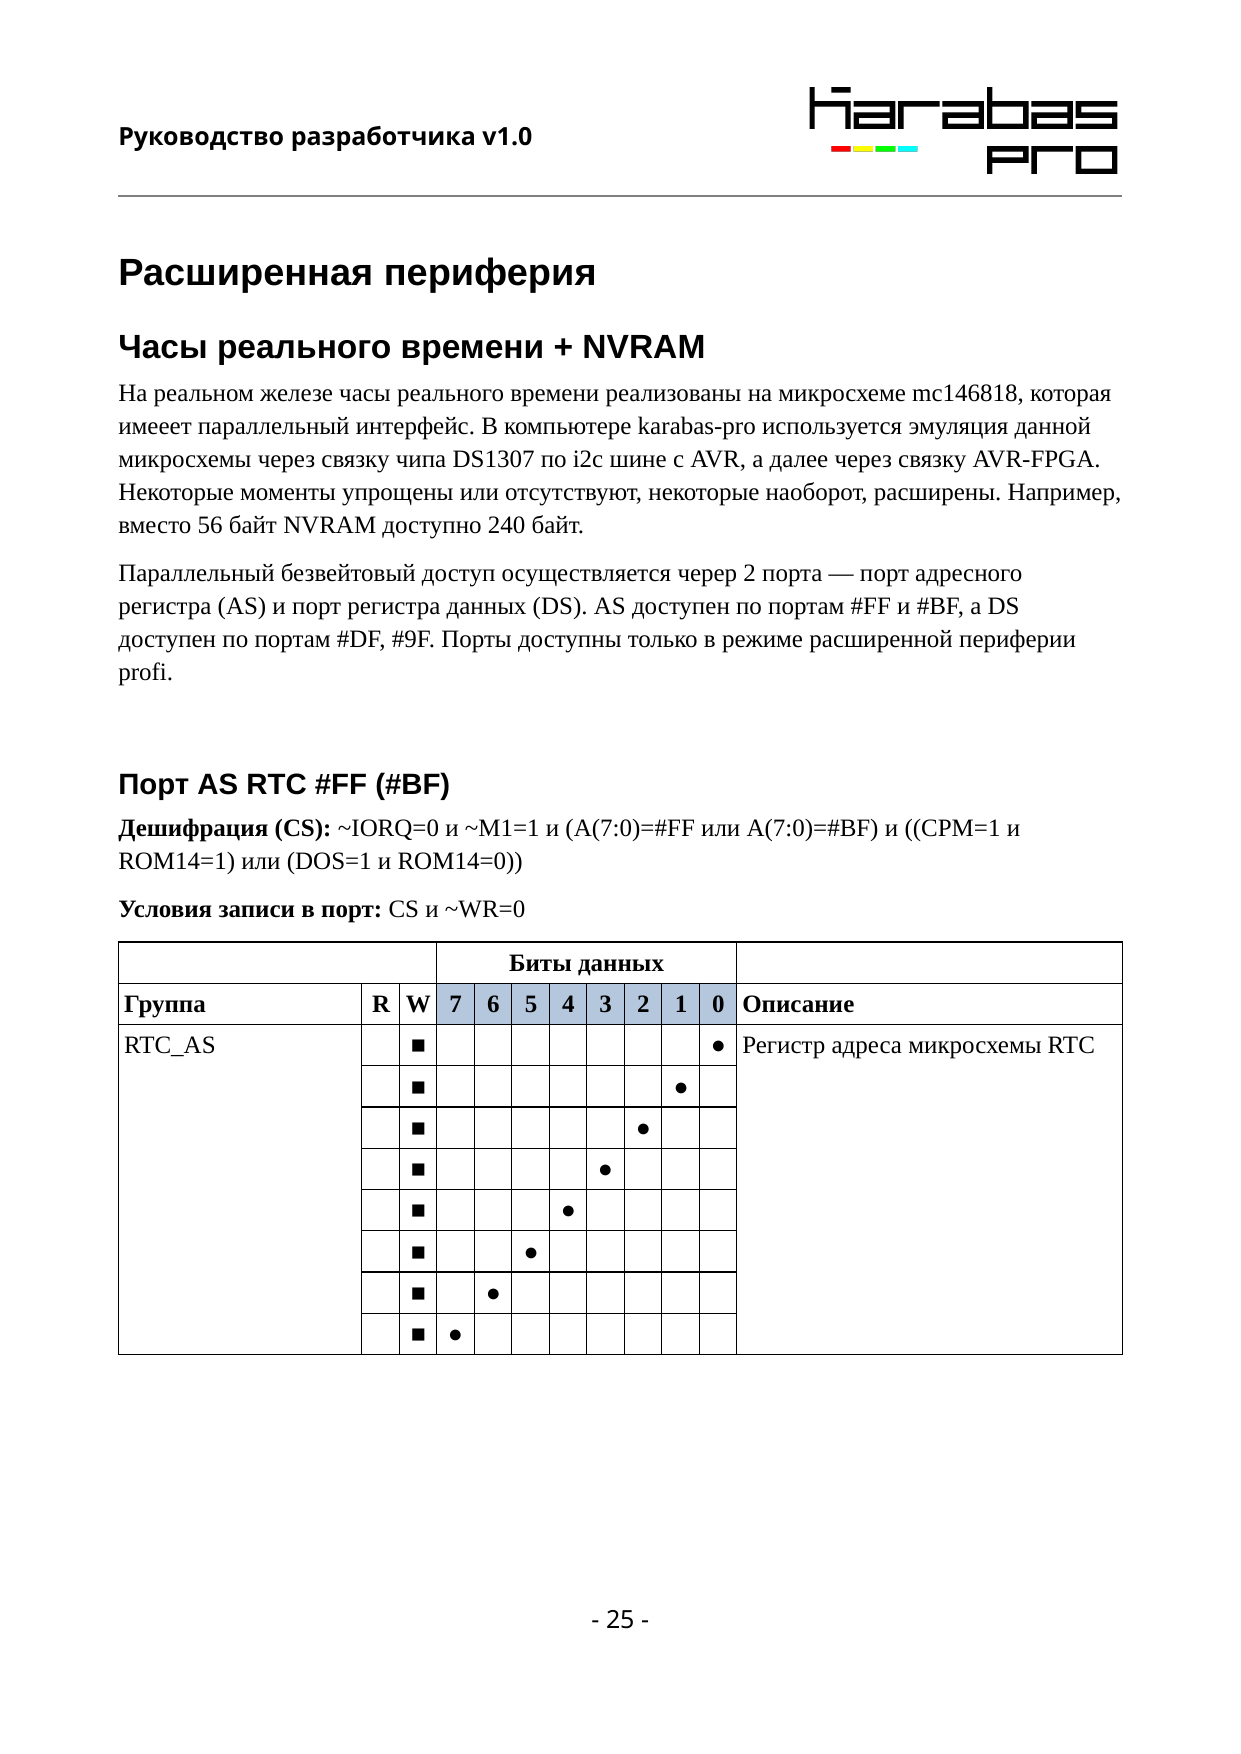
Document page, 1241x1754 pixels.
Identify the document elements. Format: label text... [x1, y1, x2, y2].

table_cell [587, 1066, 624, 1106]
table_cell [512, 1273, 549, 1313]
text Дешифрация (CS): ~IORQ=0 и ~M1=1 и (A(7:0)=#FF или A(7:0)=#BF) и ((CPM=1 и ROM14=1) или (DOS=1 и ROM14=0)) [118, 813, 1122, 875]
table_cell [437, 1190, 474, 1230]
table_cell RTC_AS [119, 1025, 361, 1354]
table_cell [362, 1273, 399, 1313]
table_cell [662, 1314, 699, 1354]
subtitle Порт AS RTC #FF (#BF) [118, 767, 1122, 801]
table_cell [475, 1190, 511, 1230]
table_cell [362, 1231, 399, 1271]
table_cell [512, 1108, 549, 1148]
table_cell ● [587, 1149, 624, 1189]
table_cell ● [550, 1190, 586, 1230]
text Параллельный безвейтовый доступ осуществляется черер 2 порта — порт адресного регистра (AS) и порт регистра данных (DS). AS доступен по портам #FF и #BF, а DS доступен по портам #DF, #9F. Порты доступны только в режиме расширенной периферии profi. [118, 558, 1122, 686]
table_cell ■ [400, 1149, 436, 1189]
table_cell [512, 1066, 549, 1106]
table_cell [662, 1190, 699, 1230]
table_cell [550, 1066, 586, 1106]
table_cell ■ [400, 1108, 436, 1148]
table_cell [475, 1149, 511, 1189]
table_cell 6 [475, 984, 511, 1024]
table_cell [437, 1066, 474, 1106]
table_cell [550, 1314, 586, 1354]
table_cell ● [475, 1273, 511, 1313]
table_header [737, 943, 1122, 983]
table_cell 3 [587, 984, 624, 1024]
table_cell [625, 1273, 661, 1313]
table_cell [362, 1190, 399, 1230]
table_cell 7 [437, 984, 474, 1024]
table_cell 4 [550, 984, 586, 1024]
table_cell [475, 1231, 511, 1271]
table_cell ■ [400, 1231, 436, 1271]
table_cell [662, 1025, 699, 1065]
table_cell [700, 1231, 736, 1271]
table_cell [475, 1314, 511, 1354]
table_cell [475, 1066, 511, 1106]
table_cell 5 [512, 984, 549, 1024]
table_cell 1 [662, 984, 699, 1024]
table_cell 0 [700, 984, 736, 1024]
subtitle Расширенная периферия [118, 250, 1122, 294]
table_cell [587, 1273, 624, 1313]
table_cell [625, 1231, 661, 1271]
table_cell [662, 1231, 699, 1271]
table_cell [550, 1025, 586, 1065]
table_cell Группа [119, 984, 361, 1024]
table_cell ■ [400, 1066, 436, 1106]
table_cell [700, 1066, 736, 1106]
table_cell [587, 1025, 624, 1065]
table_cell [512, 1190, 549, 1230]
table_cell R [362, 984, 399, 1024]
table_cell ● [662, 1066, 699, 1106]
table_cell [437, 1108, 474, 1148]
table_cell [700, 1314, 736, 1354]
table_header [119, 943, 436, 983]
table_cell [550, 1273, 586, 1313]
table_cell [625, 1190, 661, 1230]
table_cell ● [625, 1108, 661, 1148]
table_cell ● [700, 1025, 736, 1065]
table_cell W [400, 984, 436, 1024]
table_cell [587, 1231, 624, 1271]
table_cell [625, 1314, 661, 1354]
table_cell [700, 1108, 736, 1148]
table_cell [587, 1108, 624, 1148]
table_cell ● [437, 1314, 474, 1354]
table_cell [587, 1314, 624, 1354]
table_cell [437, 1231, 474, 1271]
table_cell [587, 1190, 624, 1230]
table_cell [475, 1108, 511, 1148]
table_cell ■ [400, 1190, 436, 1230]
table_cell [662, 1108, 699, 1148]
table_cell ■ [400, 1314, 436, 1354]
table_cell ● [512, 1231, 549, 1271]
table_cell [362, 1149, 399, 1189]
text На реальном железе часы реального времени реализованы на микросхеме mc146818, которая имееет параллельный интерфейс. В компьютере karabas-pro используется эмуляция данной микросхемы через связку чипа DS1307 по i2c шине с AVR, а далее через связку AVR-FPGA. Некоторые моменты упрощены или отсутствуют, некоторые наоборот, расширены. Например, вместо 56 байт NVRAM доступно 240 байт. [118, 378, 1122, 539]
table_cell [700, 1149, 736, 1189]
picture [809, 84, 1120, 174]
table_cell [625, 1025, 661, 1065]
table_cell [437, 1025, 474, 1065]
table_cell [550, 1149, 586, 1189]
table_header Биты данных [437, 943, 736, 983]
table_cell [512, 1025, 549, 1065]
table_cell [475, 1025, 511, 1065]
table_cell ■ [400, 1273, 436, 1313]
table_cell [512, 1314, 549, 1354]
table_cell [662, 1273, 699, 1313]
table_cell Регистр адреса микросхемы RTC [737, 1025, 1122, 1354]
subtitle Часы реального времени + NVRAM [118, 327, 1122, 366]
table_cell Описание [737, 984, 1122, 1024]
table_cell [700, 1190, 736, 1230]
table_cell [512, 1149, 549, 1189]
table_cell [550, 1231, 586, 1271]
table_cell [362, 1066, 399, 1106]
table_cell [700, 1273, 736, 1313]
table_cell [625, 1066, 661, 1106]
text Условия записи в порт: CS и ~WR=0 [118, 894, 1122, 922]
table_cell [625, 1149, 661, 1189]
table_cell ■ [400, 1025, 436, 1065]
table_cell [437, 1149, 474, 1189]
table_cell 2 [625, 984, 661, 1024]
table_cell [437, 1273, 474, 1313]
table_cell [662, 1149, 699, 1189]
table_cell [362, 1108, 399, 1148]
table_cell [362, 1025, 399, 1065]
table_cell [362, 1314, 399, 1354]
table_cell [550, 1108, 586, 1148]
